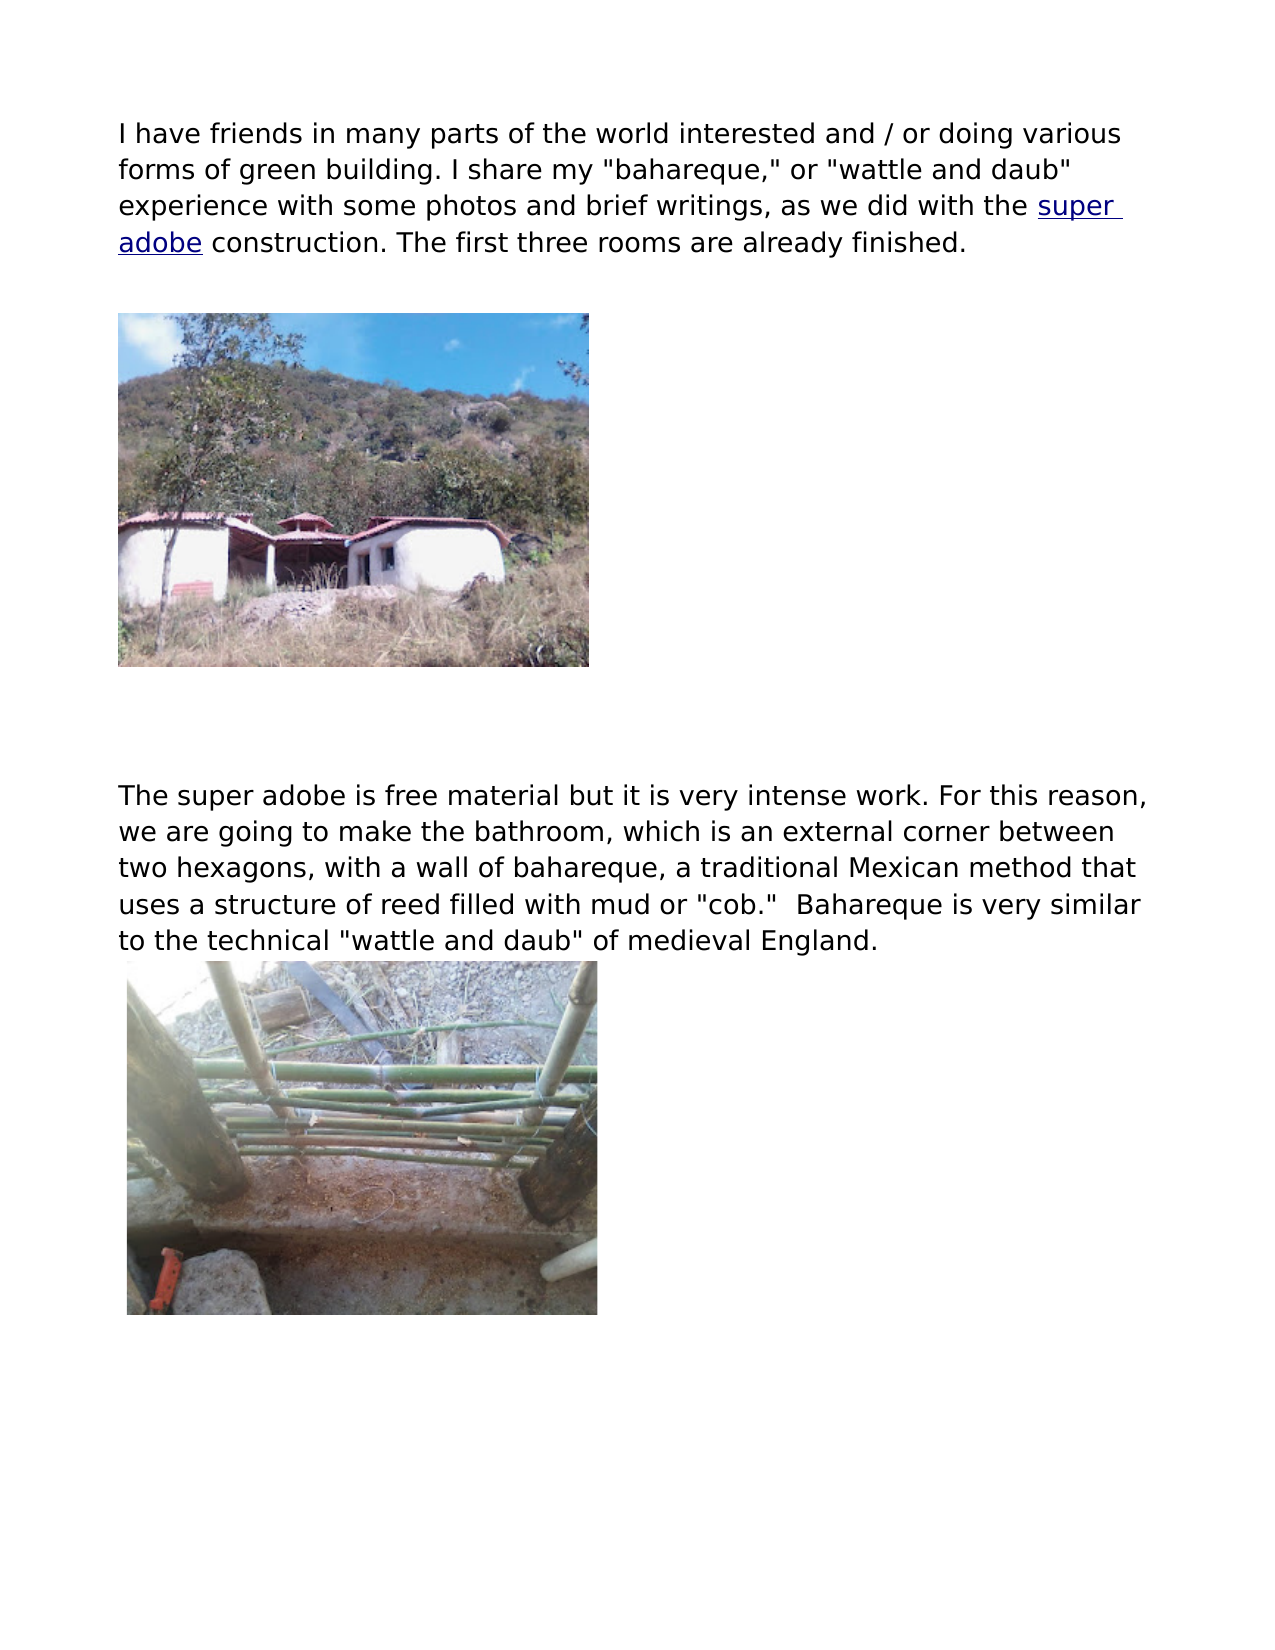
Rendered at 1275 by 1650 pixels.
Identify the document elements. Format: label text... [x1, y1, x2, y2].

text I have friends in many parts of the world interested and / or doing various forms of green building. I share my "bahareque," or "wattle and daub" experience with some photos and brief writings, as we did with the super adobe construction. The first three rooms are already finished. [118, 118, 1157, 258]
picture [126, 961, 598, 1315]
text The super adobe is free material but it is very intense work. For this reason, we are going to make the bathroom, which is an external corner between two hexagons, with a wall of bahareque, a traditional Mexican method that uses a structure of reed filled with mud or "cob." Bahareque is very similar to the technical "wattle and daub" of medieval England. [118, 278, 1157, 1321]
picture [118, 313, 589, 667]
